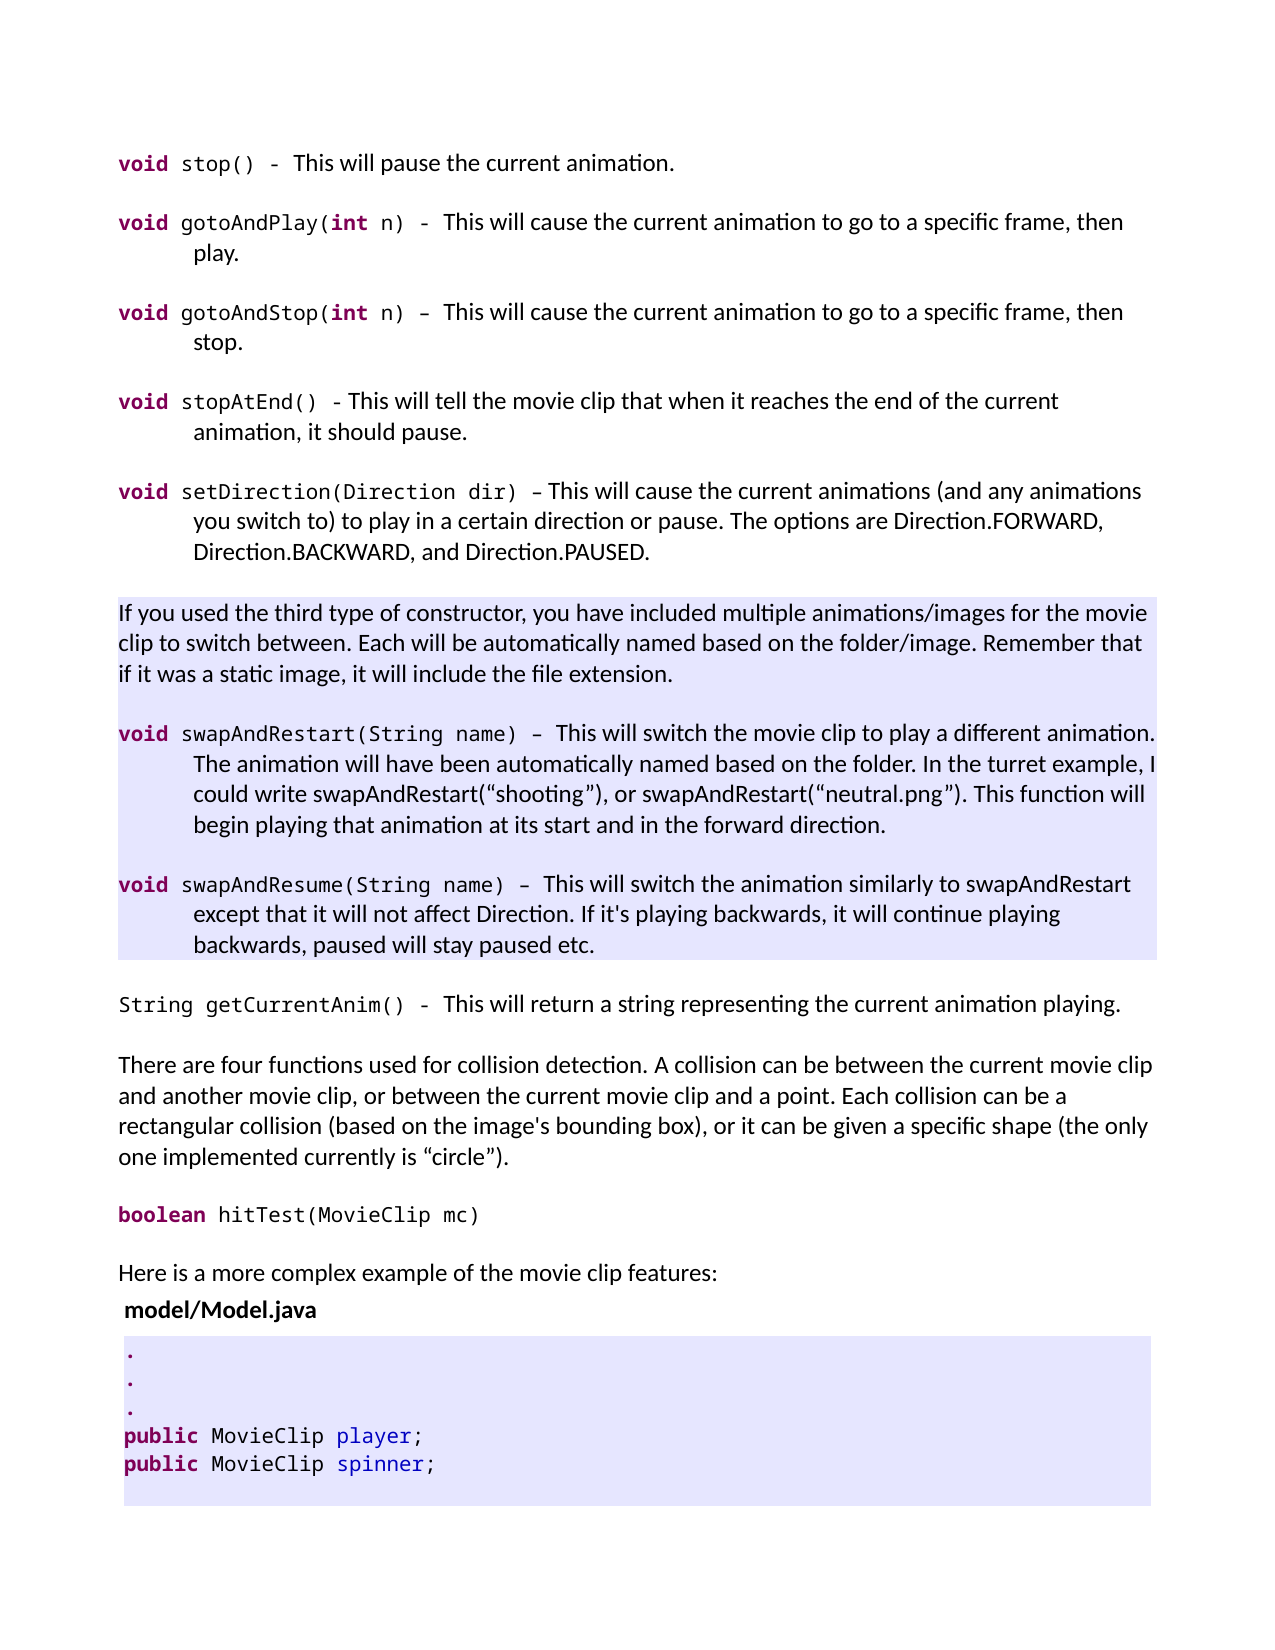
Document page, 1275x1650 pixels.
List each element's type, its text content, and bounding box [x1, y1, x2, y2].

text void gotoAndPlay(int n) - This will cause the current animation to go to a specific frame, then play. [118, 206, 1157, 267]
text void stopAtEnd() - This will tell the movie clip that when it reaches the end of the current animation, it should pause. [118, 385, 1157, 446]
table_cell . . . public MovieClip player; public MovieClip spinner; [118, 1330, 1157, 1512]
table_header model/Model.java [118, 1288, 1157, 1330]
text void gotoAndStop(int n) – This will cause the current animation to go to a specific frame, then stop. [118, 296, 1157, 357]
text void setDirection(Direction dir) – This will cause the current animations (and any animations you switch to) to play in a certain direction or pause. The options are Direction.FORWARD, Direction.BACKWARD, and Direction.PAUSED. [118, 475, 1157, 566]
text void swapAndRestart(String name) – This will switch the movie clip to play a different animation. The animation will have been automatically named based on the folder. In the turret example, I could write swapAndRestart(“shooting”), or swapAndRestart(“neutral.png”). This function will begin playing that animation at its start and in the forward direction. [118, 717, 1157, 839]
text boolean hitTest(MovieClip mc) [118, 1200, 1157, 1229]
text If you used the third type of constructor, you have included multiple animations/images for the movie clip to switch between. Each will be automatically named based on the folder/image. Remember that if it was a static image, it will include the file extension. [118, 597, 1157, 688]
text void stop() - This will pause the current animation. [118, 147, 1157, 177]
text There are four functions used for collision detection. A collision can be between the current movie clip and another movie clip, or between the current movie clip and a point. Each collision can be a rectangular collision (based on the image's bounding box), or it can be given a specific shape (the only one implemented currently is “circle”). [118, 1049, 1157, 1172]
text String getCurrentAnim() - This will return a string representing the current animation playing. [118, 988, 1157, 1019]
text void swapAndResume(String name) – This will switch the animation similarly to swapAndRestart except that it will not affect Direction. If it's playing backwards, it will continue playing backwards, paused will stay paused etc. [118, 868, 1157, 960]
text Here is a more complex example of the movie clip features: [118, 1257, 1157, 1288]
